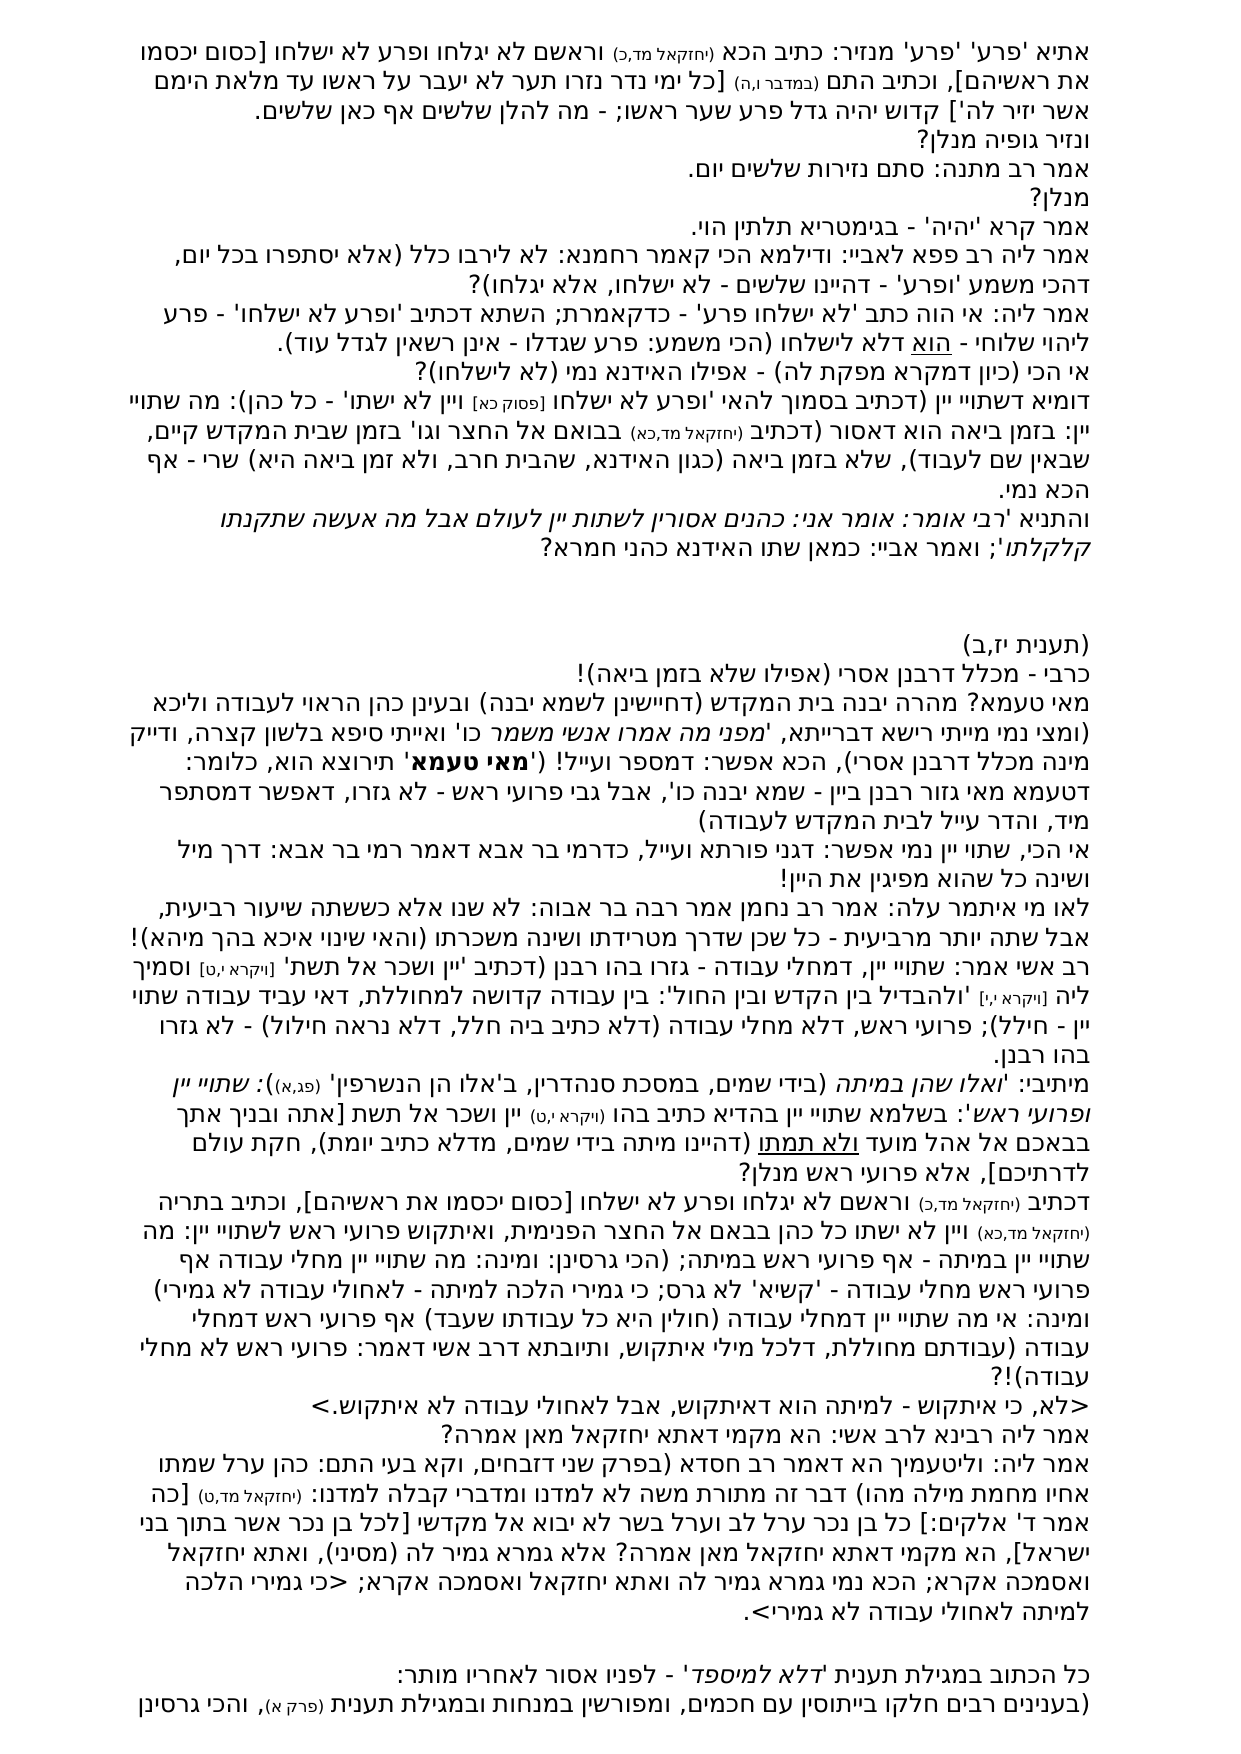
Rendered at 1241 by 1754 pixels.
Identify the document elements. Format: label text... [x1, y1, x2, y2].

text אמר ליה רב פפא לאביי: ודילמא הכי קאמר רחמנא: לא לירבו כלל (אלא יסתפרו בכל יום, דהכי משמע 'ופרע' - דהיינו שלשים - לא ישלחו, אלא יגלחו)? [120, 241, 1090, 299]
text (תענית יז,ב) [120, 631, 1090, 659]
text דכתיב (יחזקאל מד,כ) וראשם לא יגלחו ופרע לא ישלחו [כסום יכסמו את ראשיהם], וכתיב בתריה (יחזקאל מד,כא) ויין לא ישתו כל כהן בבאם אל החצר הפנימית, ואיתקוש פרועי ראש לשתויי יין: מה שתויי יין במיתה - אף פרועי ראש במיתה; (הכי גרסינן: ומינה: מה שתויי יין מחלי עבודה אף פרועי ראש מחלי עבודה - 'קשיא' לא גרס; כי גמירי הלכה למיתה - לאחולי עבודה לא גמירי) [120, 1187, 1090, 1304]
text רב אשי אמר: שתויי יין, דמחלי עבודה - גזרו בהו רבנן (דכתיב 'יין ושכר אל תשת' [ויקרא י,ט] וסמיך ליה [ויקרא י,י] 'ולהבדיל בין הקדש ובין החול': בין עבודה קדושה למחוללת, דאי עביד עבודה שתוי יין - חילל); פרועי ראש, דלא מחלי עבודה (דלא כתיב ביה חלל, דלא נראה חילול) - לא גזרו בהו רבנן. [120, 952, 1090, 1069]
text דומיא דשתויי יין (דכתיב בסמוך להאי 'ופרע לא ישלחו [פסוק כא] ויין לא ישתו' - כל כהן): מה שתויי יין: בזמן ביאה הוא דאסור (דכתיב (יחזקאל מד,כא) בבואם אל החצר וגו' בזמן שבית המקדש קיים, שבאין שם לעבוד), שלא בזמן ביאה (כגון האידנא, שהבית חרב, ולא זמן ביאה היא) שרי - אף הכא נמי. [120, 387, 1090, 504]
text <לא, כי איתקוש - למיתה הוא דאיתקוש, אבל לאחולי עבודה לא איתקוש.> [120, 1392, 1090, 1421]
text אתיא 'פרע' 'פרע' מנזיר: כתיב הכא (יחזקאל מד,כ) וראשם לא יגלחו ופרע לא ישלחו [כסום יכסמו את ראשיהם], וכתיב התם (במדבר ו,ה) [כל ימי נדר נזרו תער לא יעבר על ראשו עד מלאת הימם אשר יזיר לה'] קדוש יהיה גדל פרע שער ראשו; - מה להלן שלשים אף כאן שלשים. [120, 37, 1090, 125]
text ונזיר גופיה מנלן? [120, 125, 1090, 154]
text והתניא 'רבי אומר: אומר אני: כהנים אסורין לשתות יין לעולם אבל מה אעשה שתקנתו קלקלתו'; ואמר אביי: כמאן שתו האידנא כהני חמרא? [120, 504, 1090, 563]
text אמר רב מתנה: סתם נזירות שלשים יום. [120, 154, 1090, 183]
text כרבי - מכלל דרבנן אסרי (אפילו שלא בזמן ביאה)! [120, 659, 1090, 688]
text מאי טעמא? מהרה יבנה בית המקדש (דחיישינן לשמא יבנה) ובעינן כהן הראוי לעבודה וליכא (ומצי נמי מייתי רישא דברייתא, 'מפני מה אמרו אנשי משמר כו' ואייתי סיפא בלשון קצרה, ודייק מינה מכלל דרבנן אסרי), הכא אפשר: דמספר ועייל! ('מאי טעמא' תירוצא הוא, כלומר: דטעמא מאי גזור רבנן ביין - שמא יבנה כו', אבל גבי פרועי ראש - לא גזרו, דאפשר דמסתפר מיד, והדר עייל לבית המקדש לעבודה) [120, 688, 1090, 835]
text לאו מי איתמר עלה: אמר רב נחמן אמר רבה בר אבוה: לא שנו אלא כששתה שיעור רביעית, אבל שתה יותר מרביעית - כל שכן שדרך מטרידתו ושינה משכרתו (והאי שינוי איכא בהך מיהא)! [120, 894, 1090, 952]
text (בענינים רבים חלקו בייתוסין עם חכמים, ומפורשין במנחות ובמגילת תענית (פרק א), והכי גרסינן [120, 1689, 1090, 1718]
text אי הכי (כיון דמקרא מפקת לה) - אפילו האידנא נמי (לא לישלחו)? [120, 358, 1090, 387]
text אמר ליה: אי הוה כתב 'לא ישלחו פרע' - כדקאמרת; השתא דכתיב 'ופרע לא ישלחו' - פרע ליהוי שלוחי - הוא דלא לישלחו (הכי משמע: פרע שגדלו - אינן רשאין לגדל עוד). [120, 299, 1090, 358]
text מנלן? [120, 183, 1090, 212]
text אי הכי, שתוי יין נמי אפשר: דגני פורתא ועייל, כדרמי בר אבא דאמר רמי בר אבא: דרך מיל ושינה כל שהוא מפיגין את היין! [120, 835, 1090, 894]
text אמר קרא 'יהיה' - בגימטריא תלתין הוי. [120, 212, 1090, 241]
text ומינה: אי מה שתויי יין דמחלי עבודה (חולין היא כל עבודתו שעבד) אף פרועי ראש דמחלי עבודה (עבודתם מחוללת, דלכל מילי איתקוש, ותיובתא דרב אשי דאמר: פרועי ראש לא מחלי עבודה)!? [120, 1304, 1090, 1392]
text אמר ליה: וליטעמיך הא דאמר רב חסדא (בפרק שני דזבחים, וקא בעי התם: כהן ערל שמתו אחיו מחמת מילה מהו) דבר זה מתורת משה לא למדנו ומדברי קבלה למדנו: (יחזקאל מד,ט) [כה אמר ד' אלקים:] כל בן נכר ערל לב וערל בשר לא יבוא אל מקדשי [לכל בן נכר אשר בתוך בני ישראל], הא מקמי דאתא יחזקאל מאן אמרה? אלא גמרא גמיר לה (מסיני), ואתא יחזקאל ואסמכה אקרא; הכא נמי גמרא גמיר לה ואתא יחזקאל ואסמכה אקרא; <כי גמירי הלכה למיתה לאחולי עבודה לא גמירי>. [120, 1450, 1090, 1626]
text מיתיבי: 'ואלו שהן במיתה (בידי שמים, במסכת סנהדרין, ב'אלו הן הנשרפין' (פג,א)): שתויי יין ופרועי ראש': בשלמא שתויי יין בהדיא כתיב בהו (ויקרא י,ט) יין ושכר אל תשת [אתה ובניך אתך בבאכם אל אהל מועד ולא תמתו (דהיינו מיתה בידי שמים, מדלא כתיב יומת), חקת עולם לדרתיכם], אלא פרועי ראש מנלן? [120, 1069, 1090, 1187]
text כל הכתוב במגילת תענית 'דלא למיספד' - לפניו אסור לאחריו מותר: [120, 1660, 1090, 1689]
text אמר ליה רבינא לרב אשי: הא מקמי דאתא יחזקאל מאן אמרה? [120, 1421, 1090, 1450]
